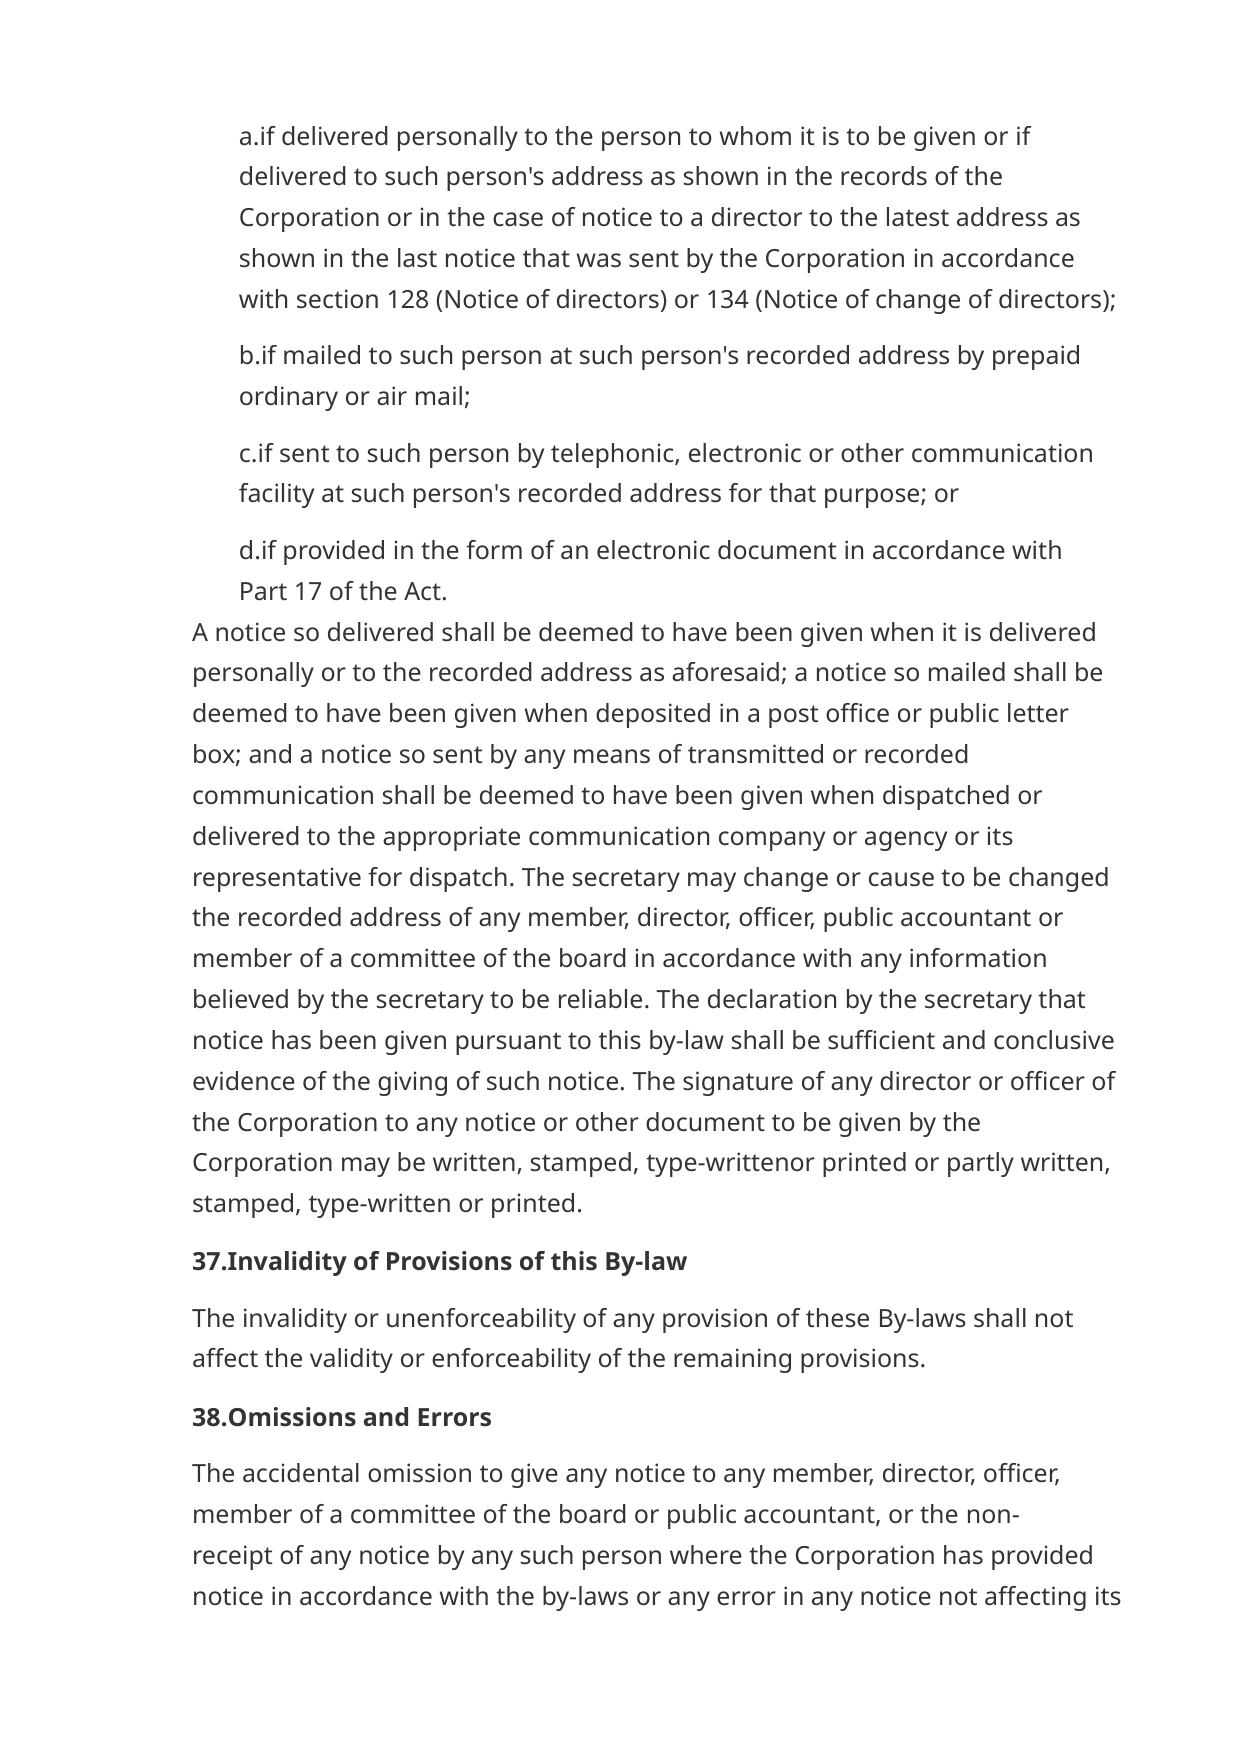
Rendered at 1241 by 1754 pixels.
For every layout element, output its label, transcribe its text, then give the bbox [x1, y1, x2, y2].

list The accidental omission to give any notice to any member, director, officer, member of a committee of the board or public accountant, or the non-receipt of any notice by any such person where the Corporation has provided notice in accordance with the by-laws or any error in any notice not affecting its [118, 1456, 1122, 1612]
list if provided in the form of an electronic document in accordance with Part 17 of the Act. [118, 532, 1122, 607]
list if mailed to such person at such person's recorded address by prepaid ordinary or air mail; [118, 338, 1122, 413]
list if delivered personally to the person to whom it is to be given or if delivered to such person's address as shown in the records of the Corporation or in the case of notice to a director to the latest address as shown in the last notice that was sent by the Corporation in accordance with section 128 (Notice of directors) or 134 (Notice of change of directors); [118, 118, 1122, 316]
list Invalidity of Provisions of this By-law [118, 1244, 1122, 1278]
list if sent to such person by telephonic, electronic or other communication facility at such person's recorded address for that purpose; or [118, 435, 1122, 510]
list Omissions and Errors [118, 1399, 1122, 1433]
list A notice so delivered shall be deemed to have been given when it is delivered personally or to the recorded address as aforesaid; a notice so mailed shall be deemed to have been given when deposited in a post office or public letter box; and a notice so sent by any means of transmitted or recorded communication shall be deemed to have been given when dispatched or delivered to the appropriate communication company or agency or its representative for dispatch. The secretary may change or cause to be changed the recorded address of any member, director, officer, public accountant or member of a committee of the board in accordance with any information believed by the secretary to be reliable. The declaration by the secretary that notice has been given pursuant to this by-law shall be sufficient and conclusive evidence of the giving of such notice. The signature of any director or officer of the Corporation to any notice or other document to be given by the Corporation may be written, stamped, type-writtenor printed or partly written, stamped, type-written or printed. [118, 614, 1122, 1220]
list The invalidity or unenforceability of any provision of these By-laws shall not affect the validity or enforceability of the remaining provisions. [118, 1300, 1122, 1375]
